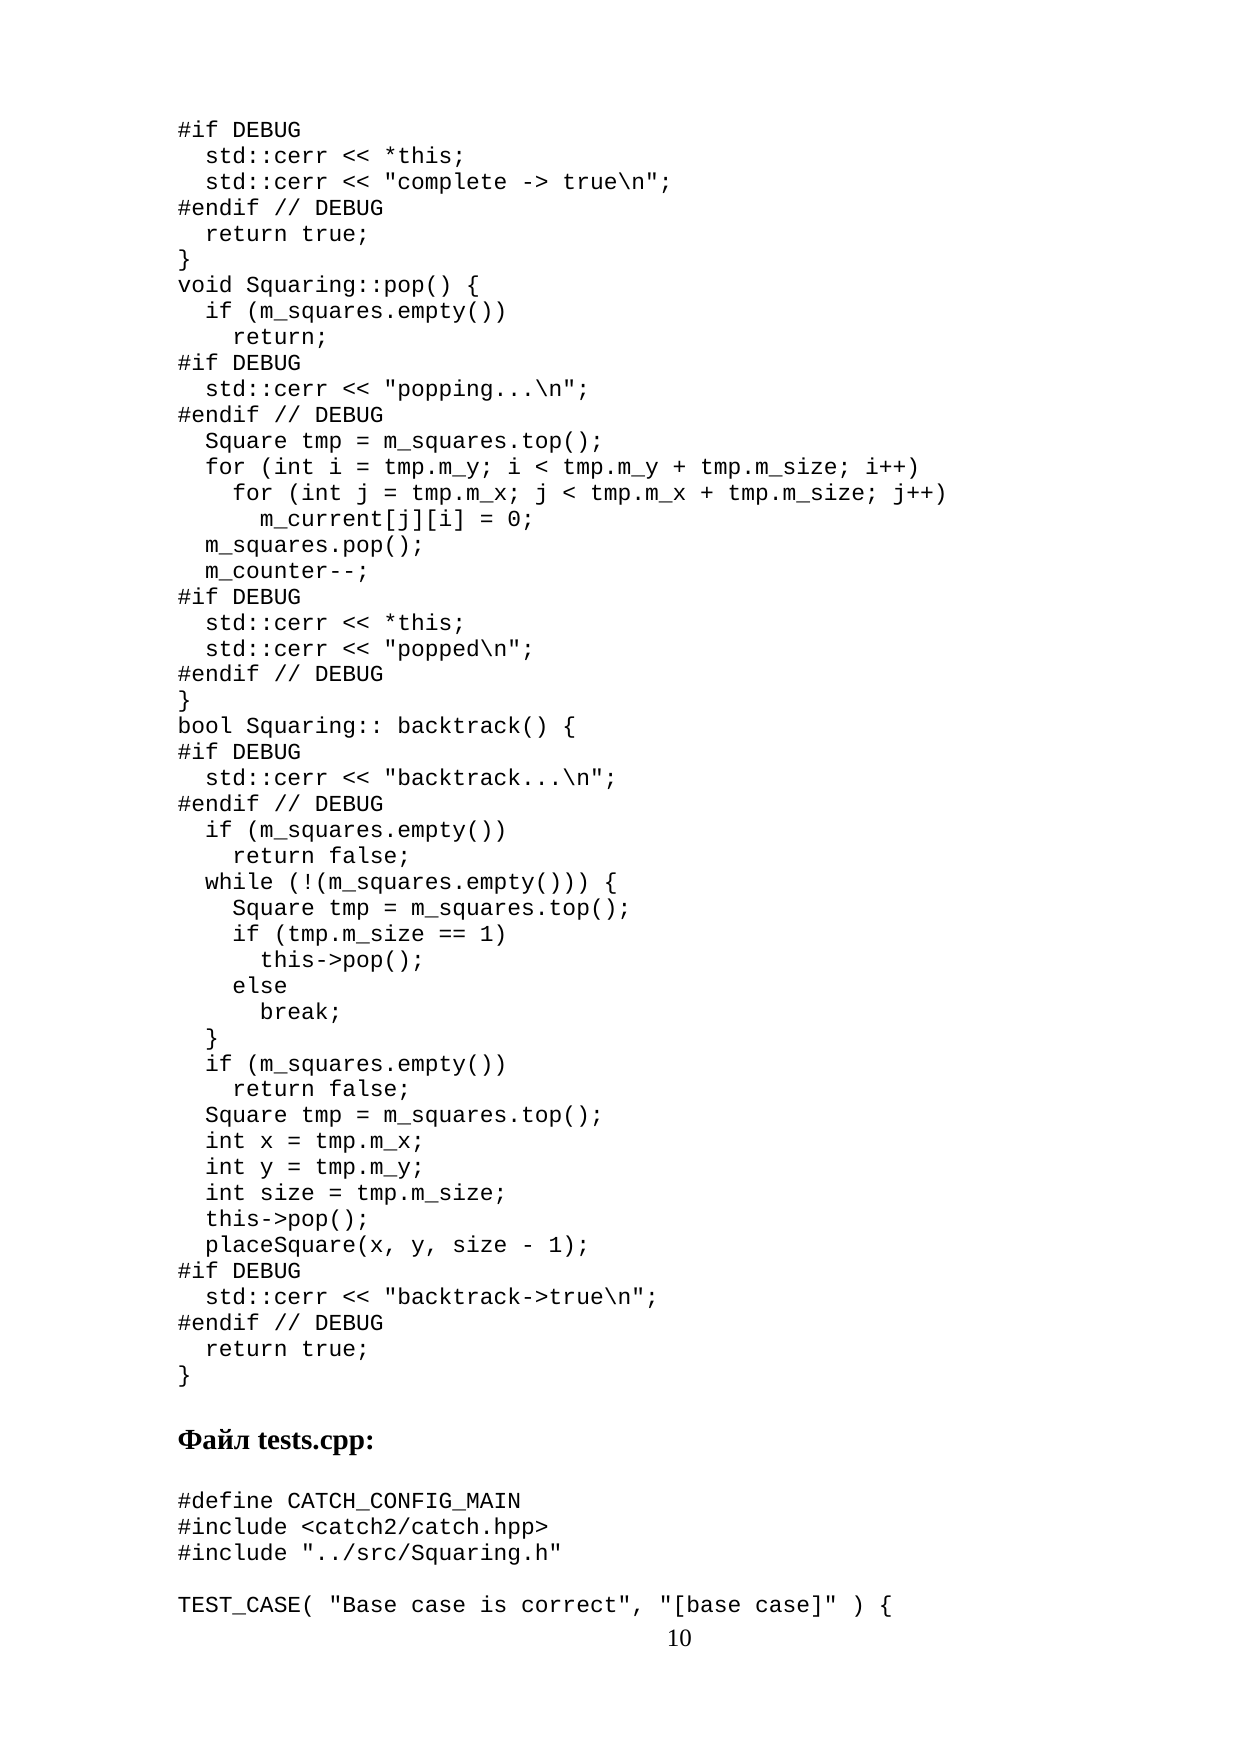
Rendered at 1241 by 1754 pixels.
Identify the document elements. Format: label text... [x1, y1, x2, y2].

text int y = tmp.m_y; [177, 1156, 1181, 1182]
text Файл tests.cpp: [177, 1422, 1181, 1456]
text if (m_squares.empty()) [177, 1052, 1181, 1078]
text m_current[j][i] = 0; [177, 507, 1181, 533]
text #endif // DEBUG [177, 1311, 1181, 1337]
text std::cerr << "complete -> true\n"; [177, 170, 1181, 196]
text break; [177, 1000, 1181, 1026]
text return false; [177, 844, 1181, 870]
text #endif // DEBUG [177, 196, 1181, 222]
text #include <catch2/catch.hpp> [177, 1515, 1181, 1541]
text std::cerr << "backtrack...\n"; [177, 767, 1181, 792]
text placeSquare(x, y, size - 1); [177, 1233, 1181, 1259]
text #endif // DEBUG [177, 403, 1181, 429]
text for (int j = tmp.m_x; j < tmp.m_x + tmp.m_size; j++) [177, 481, 1181, 507]
text return false; [177, 1078, 1181, 1104]
text return true; [177, 222, 1181, 248]
text if (m_squares.empty()) [177, 300, 1181, 326]
text void Squaring::pop() { [177, 274, 1181, 300]
text return true; [177, 1337, 1181, 1363]
text std::cerr << *this; [177, 144, 1181, 170]
text #define CATCH_CONFIG_MAIN [177, 1489, 1181, 1515]
text Square tmp = m_squares.top(); [177, 896, 1181, 922]
text m_counter--; [177, 559, 1181, 585]
text #if DEBUG [177, 118, 1181, 144]
text int size = tmp.m_size; [177, 1182, 1181, 1207]
text #include "../src/Squaring.h" [177, 1541, 1181, 1567]
text } [177, 1363, 1181, 1389]
text this->pop(); [177, 1207, 1181, 1233]
text for (int i = tmp.m_y; i < tmp.m_y + tmp.m_size; i++) [177, 455, 1181, 481]
text #if DEBUG [177, 741, 1181, 767]
text std::cerr << "popping...\n"; [177, 377, 1181, 403]
text Square tmp = m_squares.top(); [177, 429, 1181, 455]
text } [177, 689, 1181, 715]
text std::cerr << "popped\n"; [177, 637, 1181, 663]
text int x = tmp.m_x; [177, 1130, 1181, 1156]
text Square tmp = m_squares.top(); [177, 1104, 1181, 1130]
text } [177, 1026, 1181, 1052]
text m_squares.pop(); [177, 533, 1181, 559]
text while (!(m_squares.empty())) { [177, 870, 1181, 896]
text #if DEBUG [177, 1259, 1181, 1285]
text return; [177, 326, 1181, 352]
text else [177, 974, 1181, 1000]
text TEST_CASE( "Base case is correct", "[base case]" ) { [177, 1593, 1181, 1619]
text #endif // DEBUG [177, 792, 1181, 818]
text if (tmp.m_size == 1) [177, 922, 1181, 948]
text std::cerr << *this; [177, 611, 1181, 637]
text this->pop(); [177, 948, 1181, 974]
text } [177, 248, 1181, 274]
text #if DEBUG [177, 585, 1181, 611]
text if (m_squares.empty()) [177, 818, 1181, 844]
text #if DEBUG [177, 352, 1181, 377]
text std::cerr << "backtrack->true\n"; [177, 1285, 1181, 1311]
text #endif // DEBUG [177, 663, 1181, 689]
text bool Squaring:: backtrack() { [177, 715, 1181, 741]
